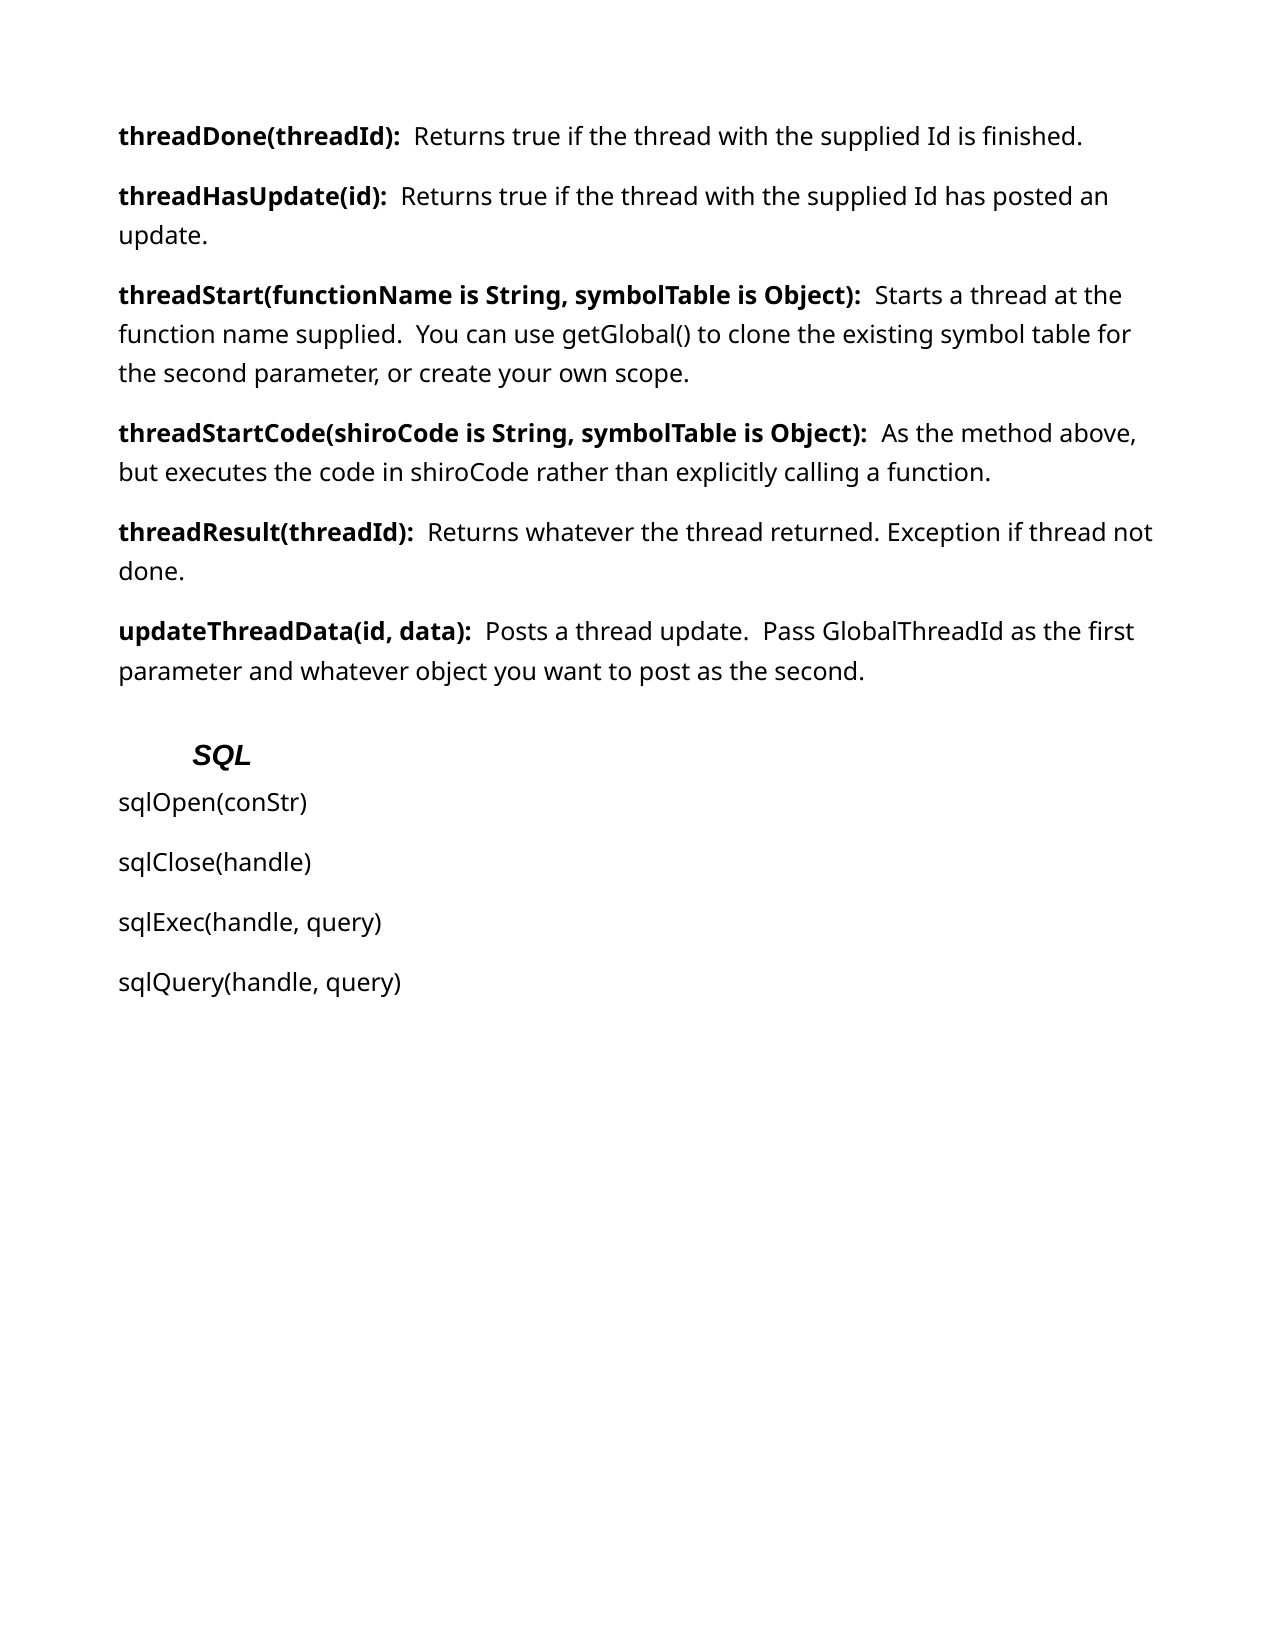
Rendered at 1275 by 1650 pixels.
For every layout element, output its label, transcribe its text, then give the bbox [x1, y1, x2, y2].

text sqlQuery(handle, query) [118, 964, 1157, 998]
subtitle SQL [118, 738, 1157, 772]
text sqlOpen(conStr) [118, 784, 1157, 818]
text threadStart(functionName is String, symbolTable is Object): Starts a thread at the function name supplied. You can use getGlobal() to clone the existing symbol table for the second parameter, or create your own scope. [118, 277, 1157, 390]
text threadDone(threadId): Returns true if the thread with the supplied Id is finished. [118, 118, 1157, 152]
text sqlClose(handle) [118, 844, 1157, 878]
text threadResult(threadId): Returns whatever the thread returned. Exception if thread not done. [118, 515, 1157, 588]
text updateThreadData(id, data): Posts a thread update. Pass GlobalThreadId as the first parameter and whatever object you want to post as the second. [118, 614, 1157, 687]
text threadStartCode(shiroCode is String, symbolTable is Object): As the method above, but executes the code in shiroCode rather than explicitly calling a function. [118, 416, 1157, 489]
text threadHasUpdate(id): Returns true if the thread with the supplied Id has posted an update. [118, 178, 1157, 251]
text sqlExec(handle, query) [118, 904, 1157, 938]
